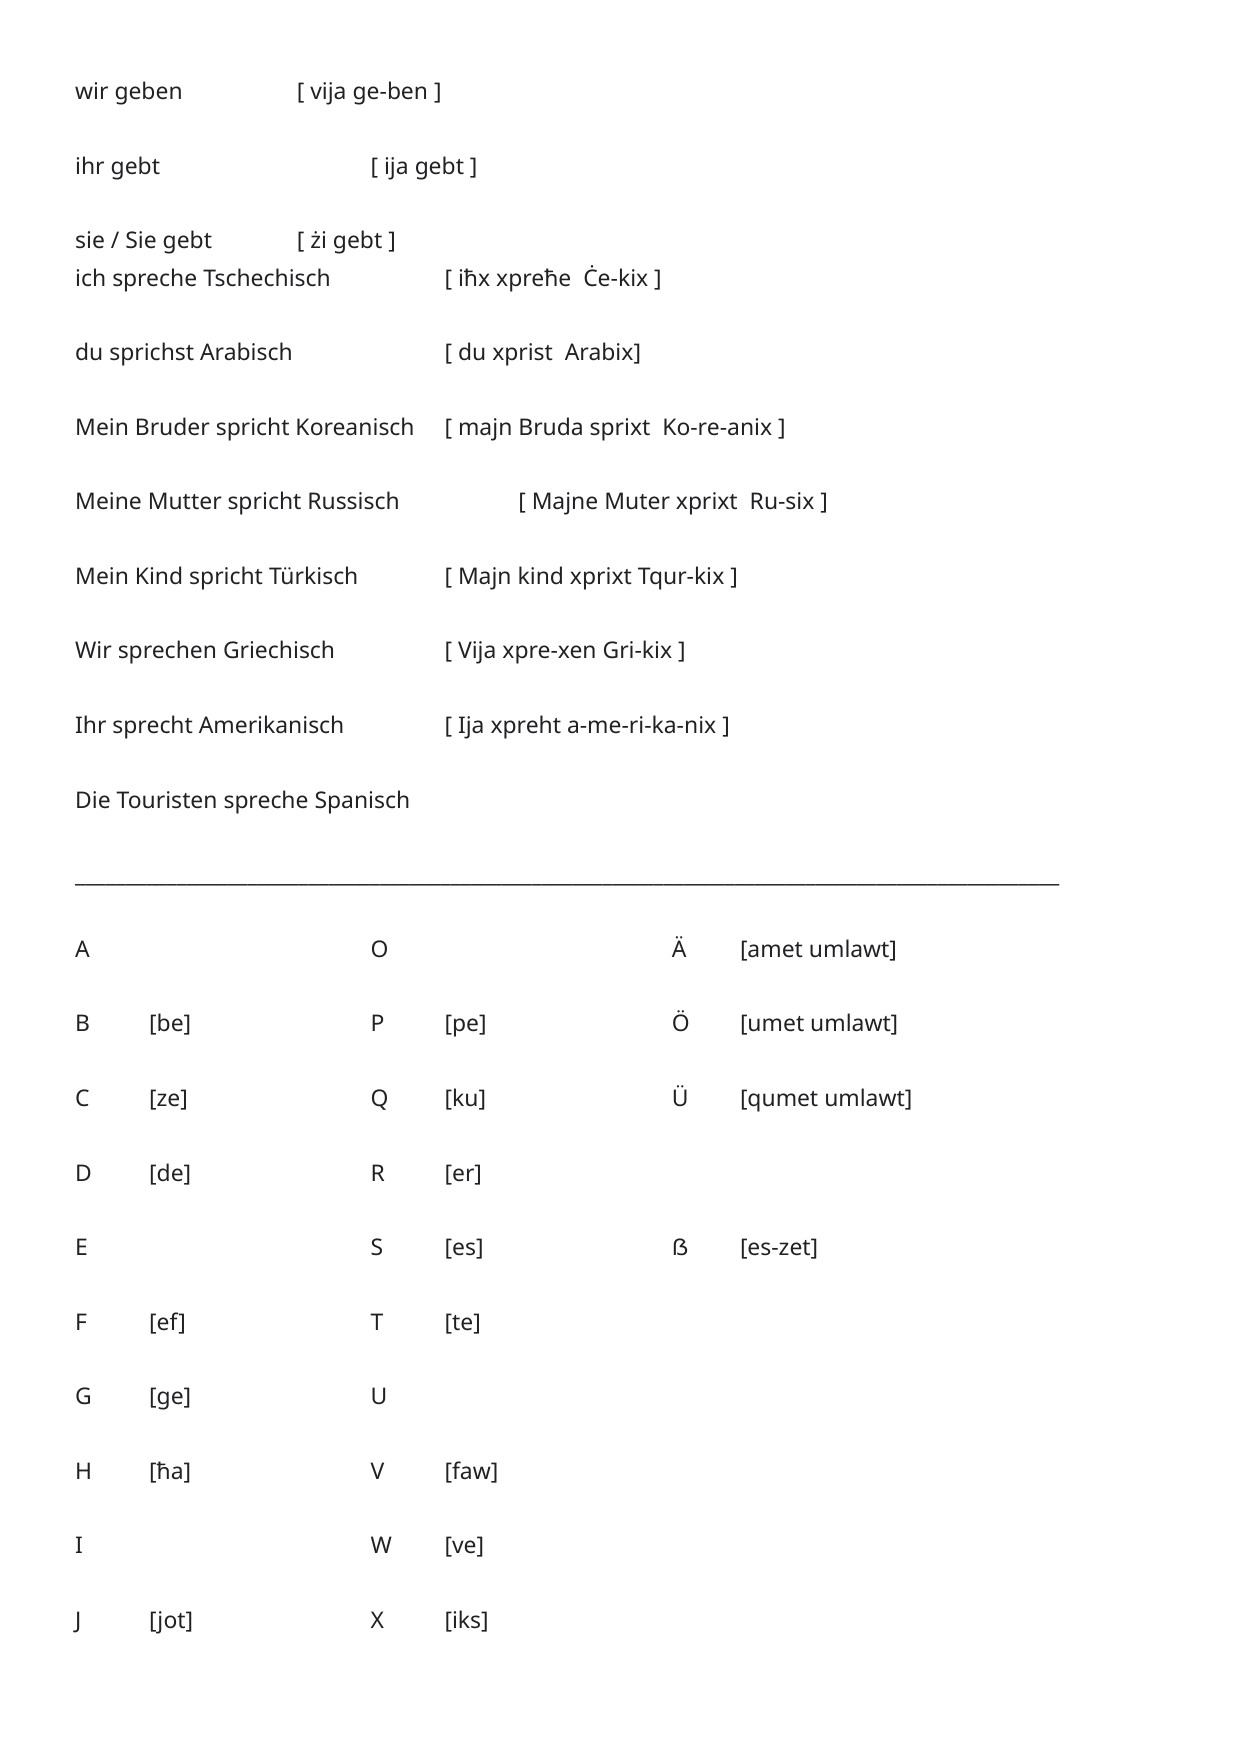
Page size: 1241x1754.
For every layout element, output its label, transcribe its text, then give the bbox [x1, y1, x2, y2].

text Wir sprechen Griechisch [ Vija xpre-xen Gri-kix ] [75, 634, 1165, 666]
text I W [ve] [75, 1529, 1165, 1561]
text Die Touristen spreche Spanisch [75, 783, 1165, 815]
text Mein Bruder spricht Koreanisch [ majn Bruda sprixt Ko-re-anix ] [75, 411, 1165, 442]
text sie / Sie gebt [ żi gebt ] [75, 224, 1165, 255]
text ihr gebt [ ija gebt ] [75, 149, 1165, 181]
text G [ge] U [75, 1380, 1165, 1411]
text Mein Kind spricht Türkisch [ Majn kind xprixt Tqur-kix ] [75, 560, 1165, 591]
text E S [es] ẞ [es-zet] [75, 1231, 1165, 1262]
text A O Ä [amet umlawt] [75, 933, 1165, 964]
text ich spreche Tschechisch [ iħx xpreħe Ċe-kix ] [75, 261, 1165, 293]
text J [jot] X [iks] [75, 1604, 1165, 1635]
text D [de] R [er] [75, 1156, 1165, 1188]
text H [ħa] V [faw] [75, 1455, 1165, 1486]
text B [be] P [pe] Ö [umet umlawt] [75, 1007, 1165, 1038]
text F [ef] T [te] [75, 1306, 1165, 1337]
text _________________________________________________________________________________________________ [75, 858, 1165, 889]
text wir geben [ vija ge-ben ] [75, 75, 1165, 106]
text Meine Mutter spricht Russisch [ Majne Muter xprixt Ru-six ] [75, 485, 1165, 516]
text du sprichst Arabisch [ du xprist Arabix] [75, 336, 1165, 367]
text C [ze] Q [ku] Ü [qumet umlawt] [75, 1082, 1165, 1113]
text Ihr sprecht Amerikanisch [ Ija xpreht a-me-ri-ka-nix ] [75, 709, 1165, 740]
